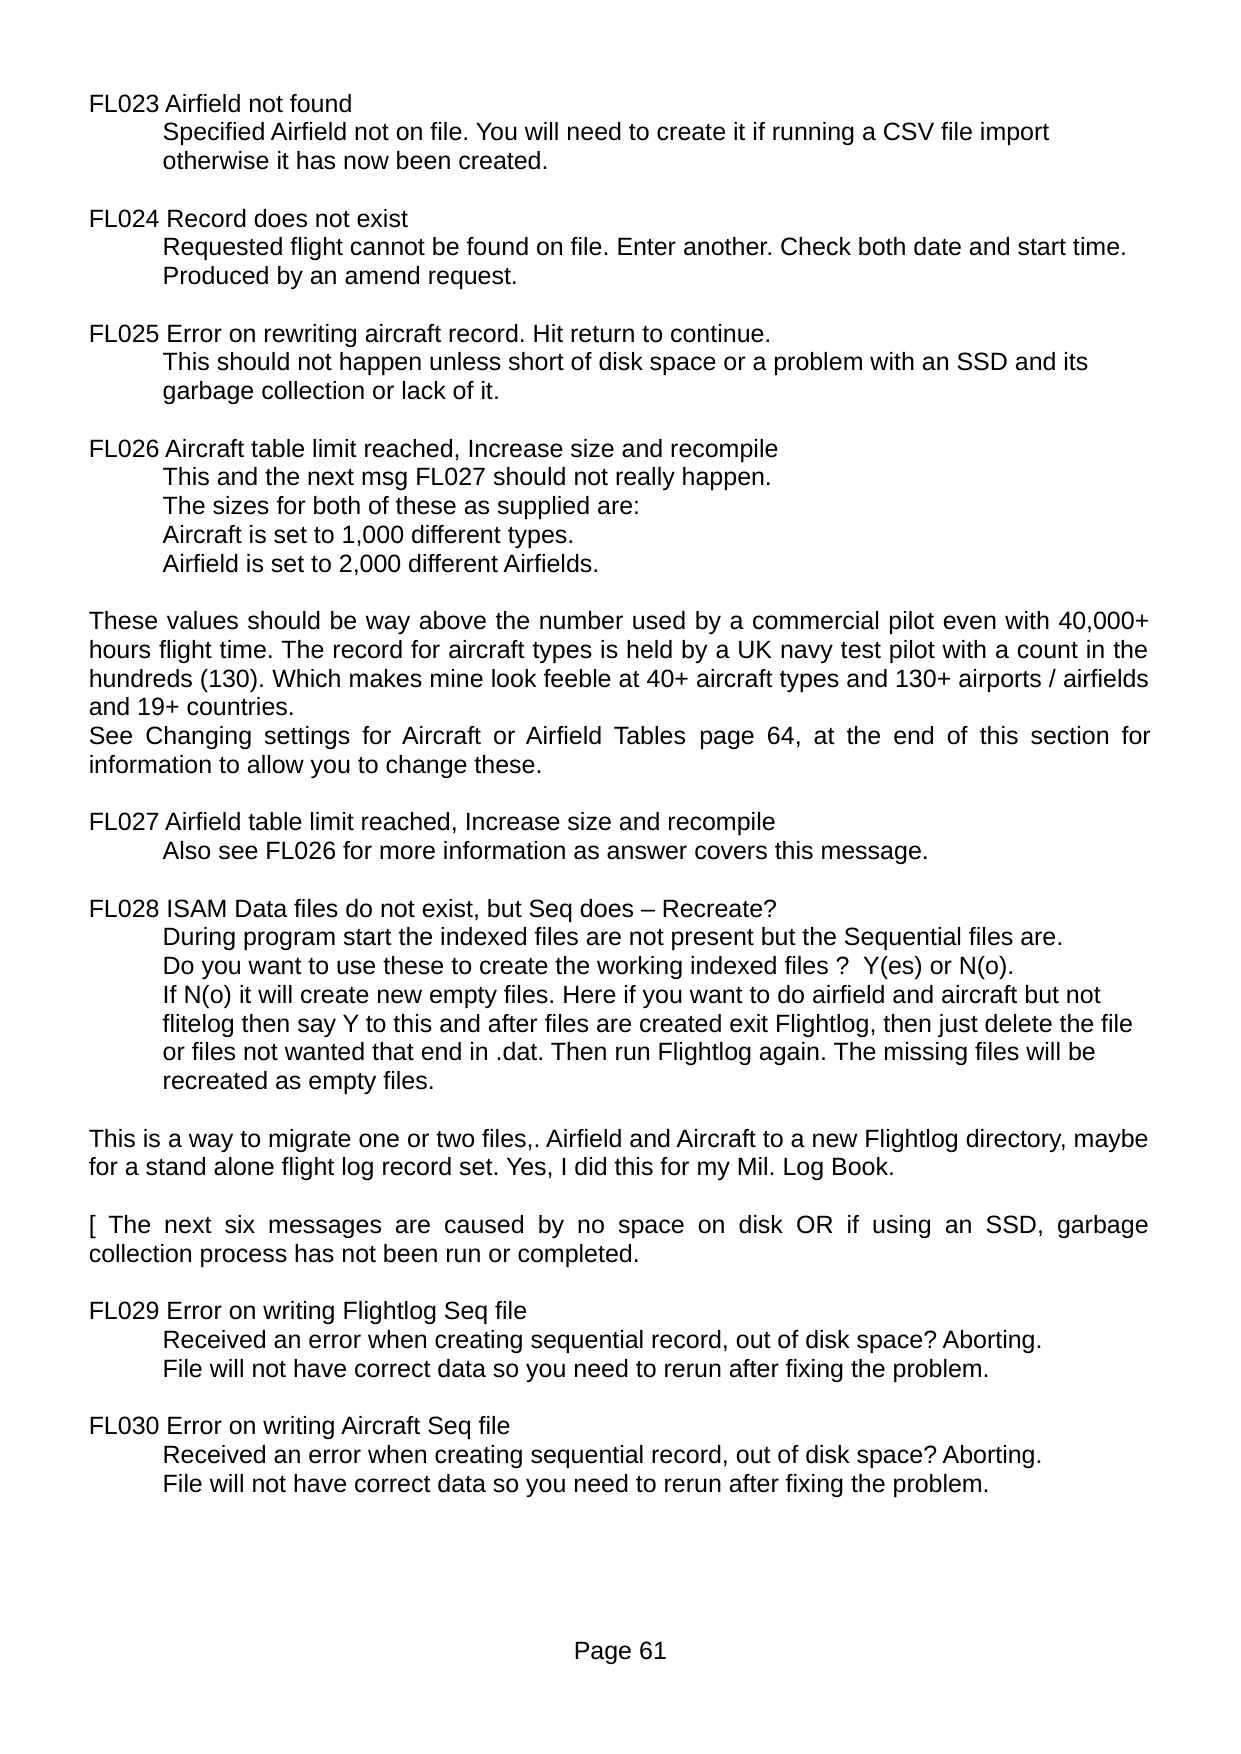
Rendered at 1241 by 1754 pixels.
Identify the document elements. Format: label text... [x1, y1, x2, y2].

text Specified Airfield not on file. You will need to create it if running a CSV file import [88, 117, 1152, 146]
text Also see FL026 for more information as answer covers this message. [88, 836, 1152, 865]
text If N(o) it will create new empty files. Here if you want to do airfield and aircraft but not [88, 980, 1152, 1008]
text These values should be way above the number used by a commercial pilot even with 40,000+ hours flight time. The record for aircraft types is held by a UK navy test pilot with a count in the hundreds (130). Which makes mine look feeble at 40+ aircraft types and 130+ airports / airfields and 19+ countries. [88, 606, 1152, 721]
text flitelog then say Y to this and after files are created exit Flightlog, then just delete the file [88, 1008, 1152, 1037]
text The sizes for both of these as supplied are: [88, 491, 1152, 520]
text File will not have correct data so you need to rerun after fixing the problem. [88, 1468, 1152, 1497]
text See Changing settings for Aircraft or Airfield Tables page 64, at the end of this section for information to allow you to change these. [88, 721, 1152, 778]
text Received an error when creating sequential record, out of disk space? Aborting. [88, 1440, 1152, 1468]
text garbage collection or lack of it. [88, 376, 1152, 405]
text Airfield is set to 2,000 different Airfields. [88, 548, 1152, 577]
text FL026 Aircraft table limit reached, Increase size and recompile [88, 433, 1152, 462]
text FL023 Airfield not found [88, 88, 1152, 117]
text Aircraft is set to 1,000 different types. [88, 520, 1152, 548]
text This and the next msg FL027 should not really happen. [88, 462, 1152, 491]
text Requested flight cannot be found on file. Enter another. Check both date and start time. [88, 232, 1152, 261]
text FL024 Record does not exist [88, 203, 1152, 232]
text Produced by an amend request. [88, 261, 1152, 290]
text During program start the indexed files are not present but the Sequential files are. Do you want to use these to create the working indexed files ? Y(es) or N(o). [88, 922, 1152, 980]
text Received an error when creating sequential record, out of disk space? Aborting. [88, 1325, 1152, 1353]
text recreated as empty files. [88, 1066, 1152, 1095]
text FL029 Error on writing Flightlog Seq file [88, 1296, 1152, 1325]
text FL025 Error on rewriting aircraft record. Hit return to continue. [88, 318, 1152, 347]
text otherwise it has now been created. [88, 146, 1152, 175]
text File will not have correct data so you need to rerun after fixing the problem. [88, 1353, 1152, 1382]
text FL030 Error on writing Aircraft Seq file [88, 1411, 1152, 1440]
text FL027 Airfield table limit reached, Increase size and recompile [88, 807, 1152, 836]
text or files not wanted that end in .dat. Then run Flightlog again. The missing files will be [88, 1037, 1152, 1066]
text FL028 ISAM Data files do not exist, but Seq does – Recreate? [88, 893, 1152, 922]
text This is a way to migrate one or two files,. Airfield and Aircraft to a new Flightlog directory, maybe for a stand alone flight log record set. Yes, I did this for my Mil. Log Book. [88, 1123, 1152, 1181]
text This should not happen unless short of disk space or a problem with an SSD and its [88, 347, 1152, 376]
text [ The next six messages are caused by no space on disk OR if using an SSD, garbage collection process has not been run or completed. [88, 1210, 1152, 1267]
